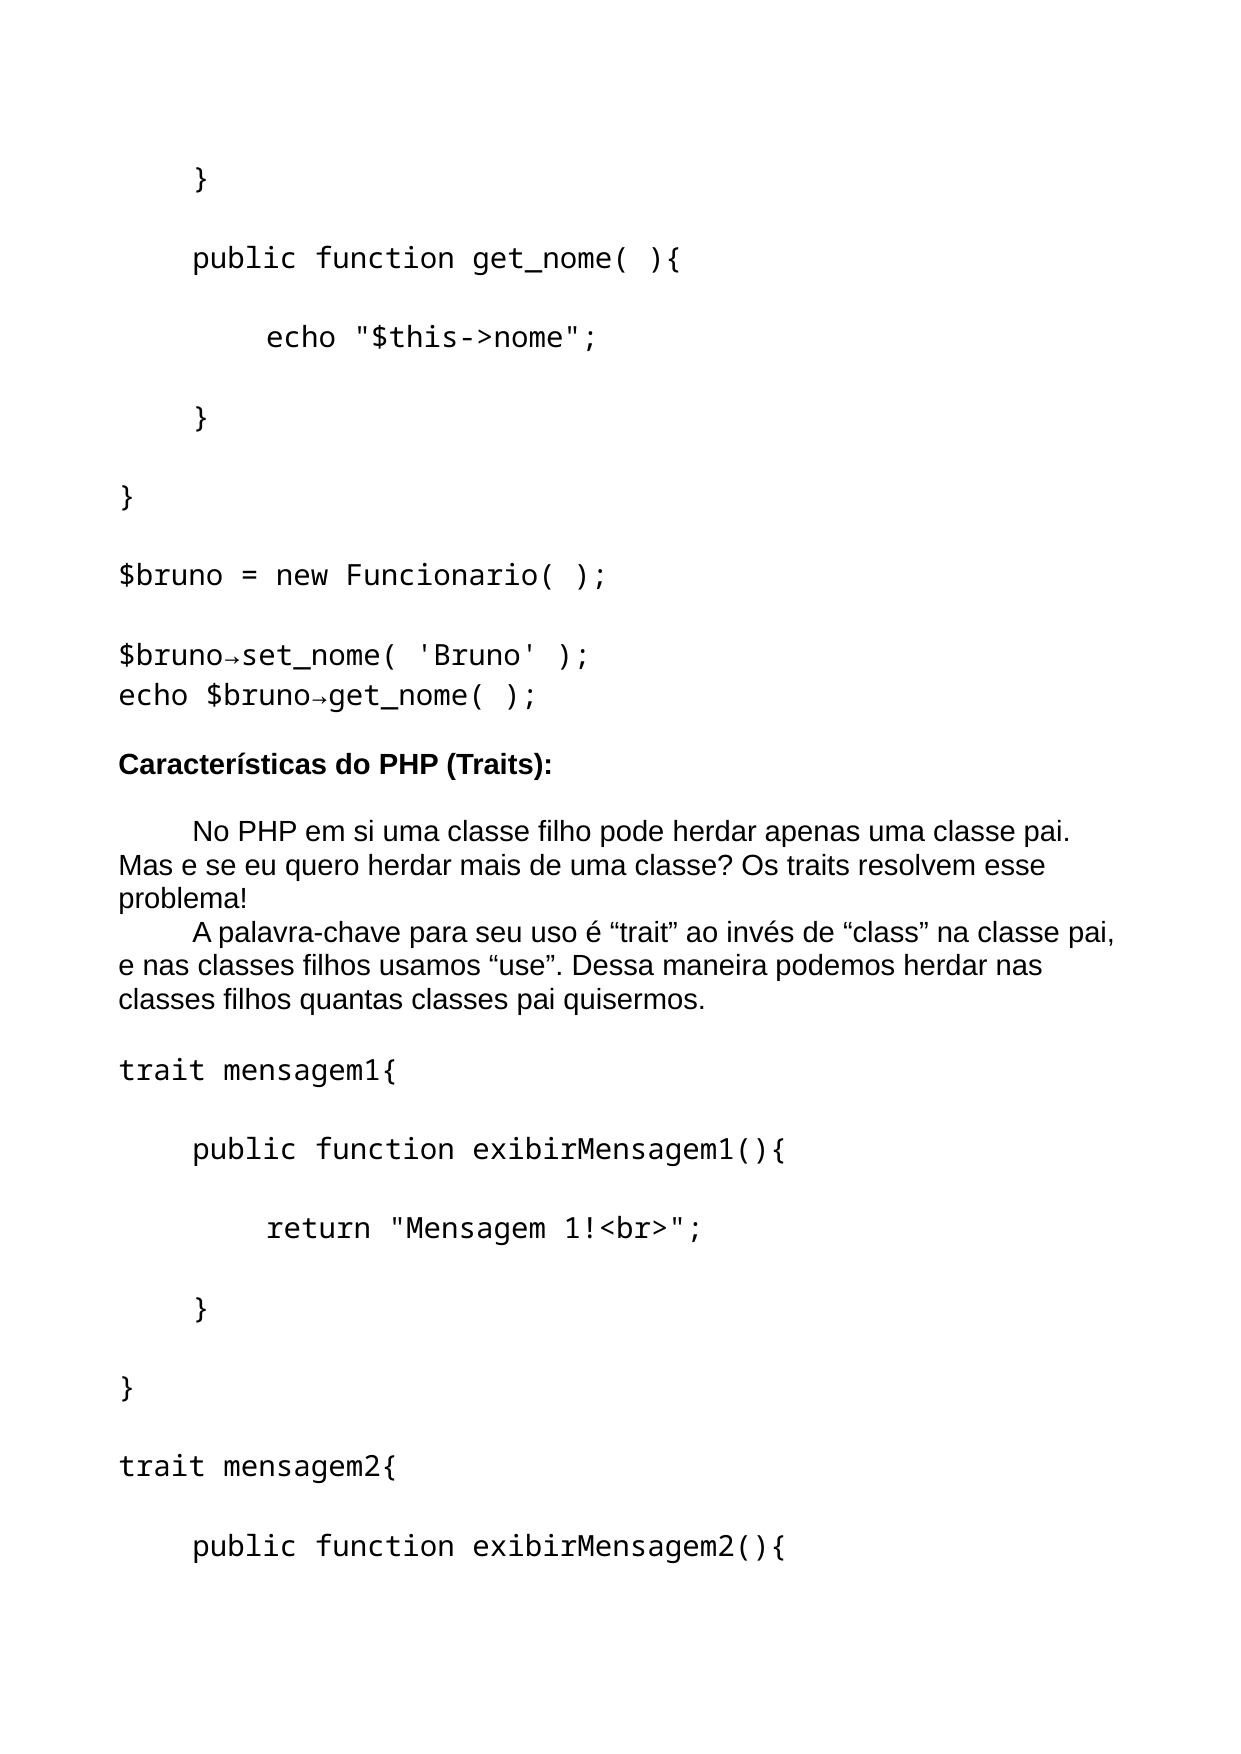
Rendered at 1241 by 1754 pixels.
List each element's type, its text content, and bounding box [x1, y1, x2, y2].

text } [118, 475, 1122, 515]
text $bruno = new Funcionario( ); [118, 555, 1122, 594]
text return "Mensagem 1!<br>"; [118, 1208, 1122, 1247]
text public function exibirMensagem2(){ [118, 1525, 1122, 1565]
text public function exibirMensagem1(){ [118, 1128, 1122, 1168]
text } [118, 1287, 1122, 1327]
text } [118, 396, 1122, 436]
text public function get_nome( ){ [118, 237, 1122, 277]
text trait mensagem2{ [118, 1446, 1122, 1485]
text trait mensagem1{ [118, 1049, 1122, 1088]
text Características do PHP (Traits): [118, 747, 1122, 781]
text $bruno→set_nome( 'Bruno' ); [118, 634, 1122, 674]
text No PHP em si uma classe filho pode herdar apenas uma classe pai. Mas e se eu quero herdar mais de uma classe? Os traits resolvem esse problema! [118, 814, 1122, 915]
text } [118, 158, 1122, 197]
text echo $bruno→get_nome( ); [118, 674, 1122, 713]
text } [118, 1366, 1122, 1406]
text echo "$this->nome"; [118, 317, 1122, 356]
text A palavra-chave para seu uso é “trait” ao invés de “class” na classe pai, e nas classes filhos usamos “use”. Dessa maneira podemos herdar nas classes filhos quantas classes pai quisermos. [118, 915, 1122, 1015]
